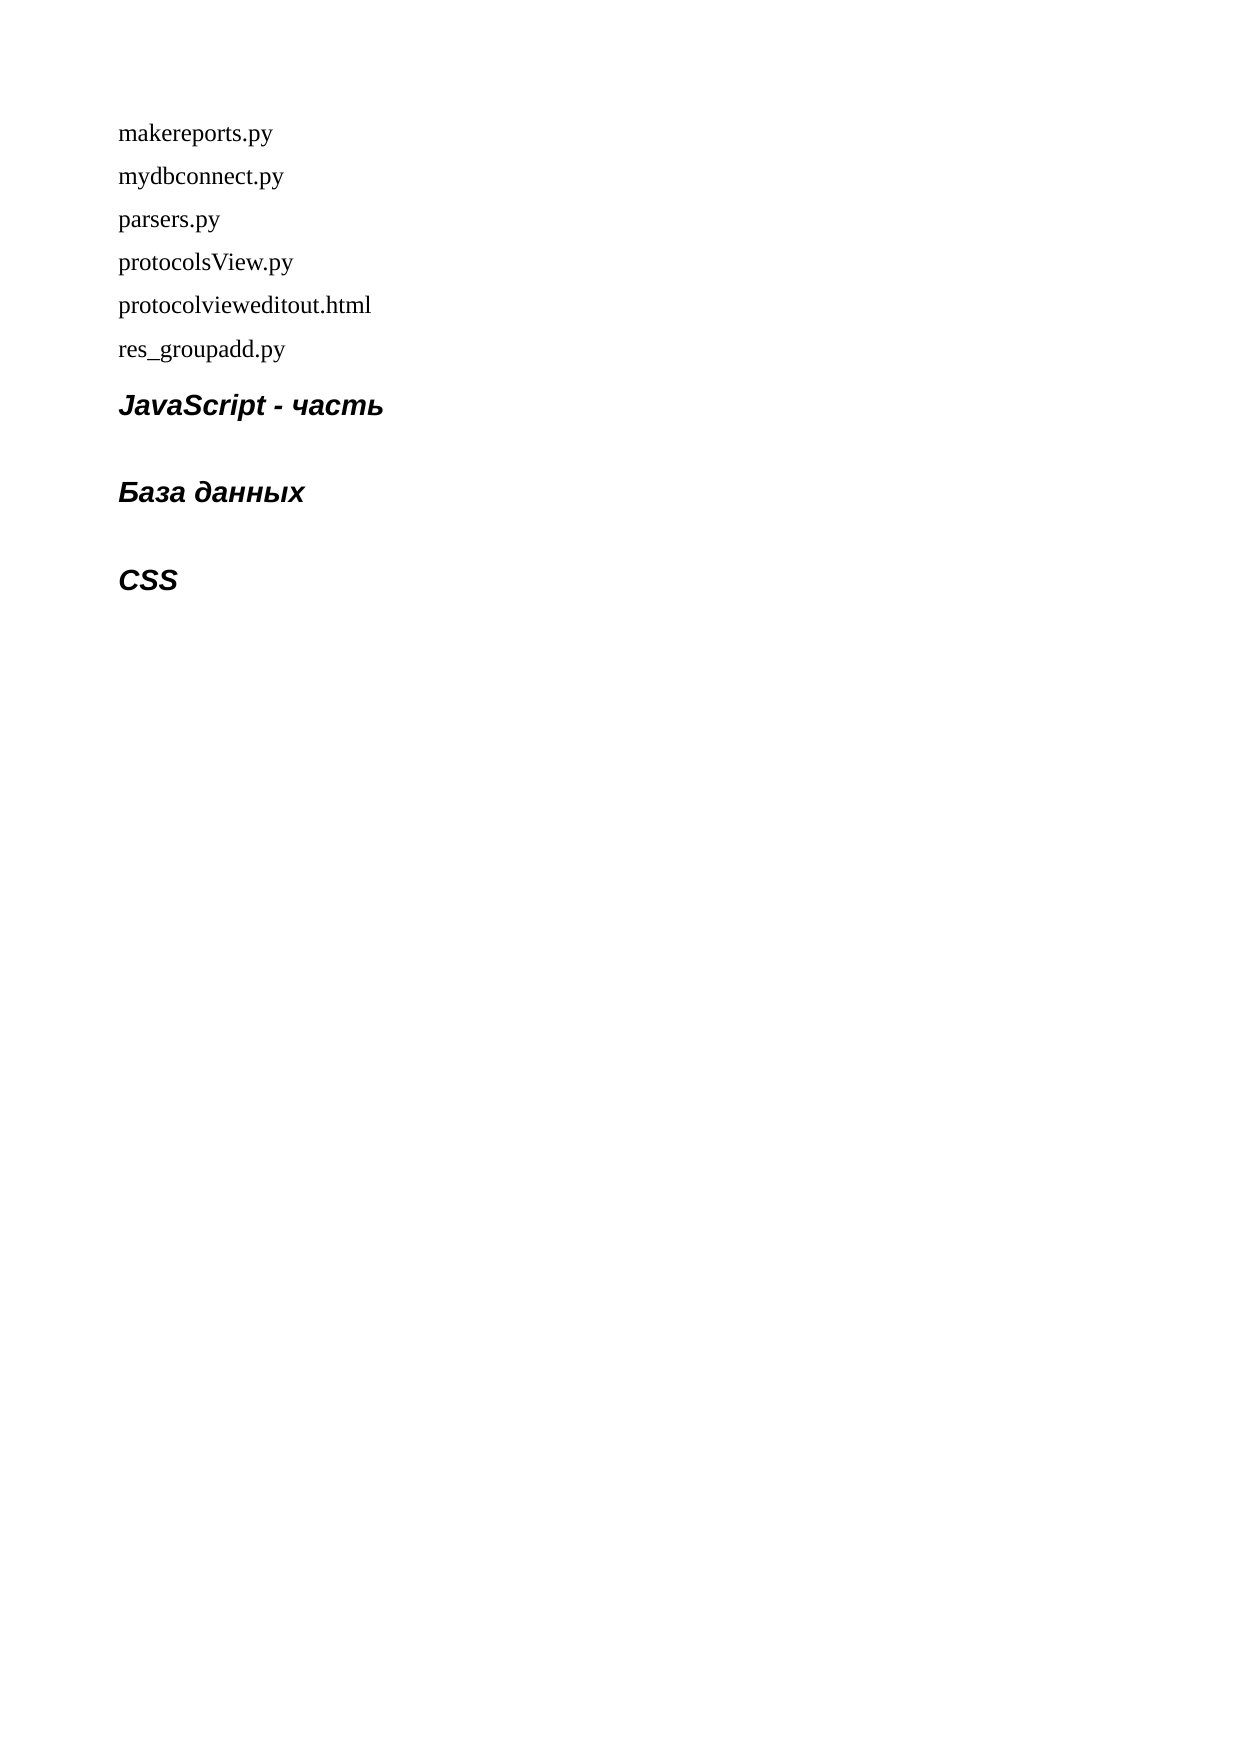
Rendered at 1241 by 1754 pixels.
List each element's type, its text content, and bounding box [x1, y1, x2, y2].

text mydbconnect.py [118, 161, 1122, 190]
text protocolvieweditout.html [118, 291, 1122, 319]
subtitle JavaScript - часть [118, 387, 1122, 421]
subtitle База данных [118, 475, 1122, 509]
text protocolsView.py [118, 247, 1122, 276]
subtitle CSS [118, 563, 1122, 597]
text parsers.py [118, 204, 1122, 233]
text makereports.py [118, 118, 1122, 147]
text res_groupadd.py [118, 334, 1122, 362]
